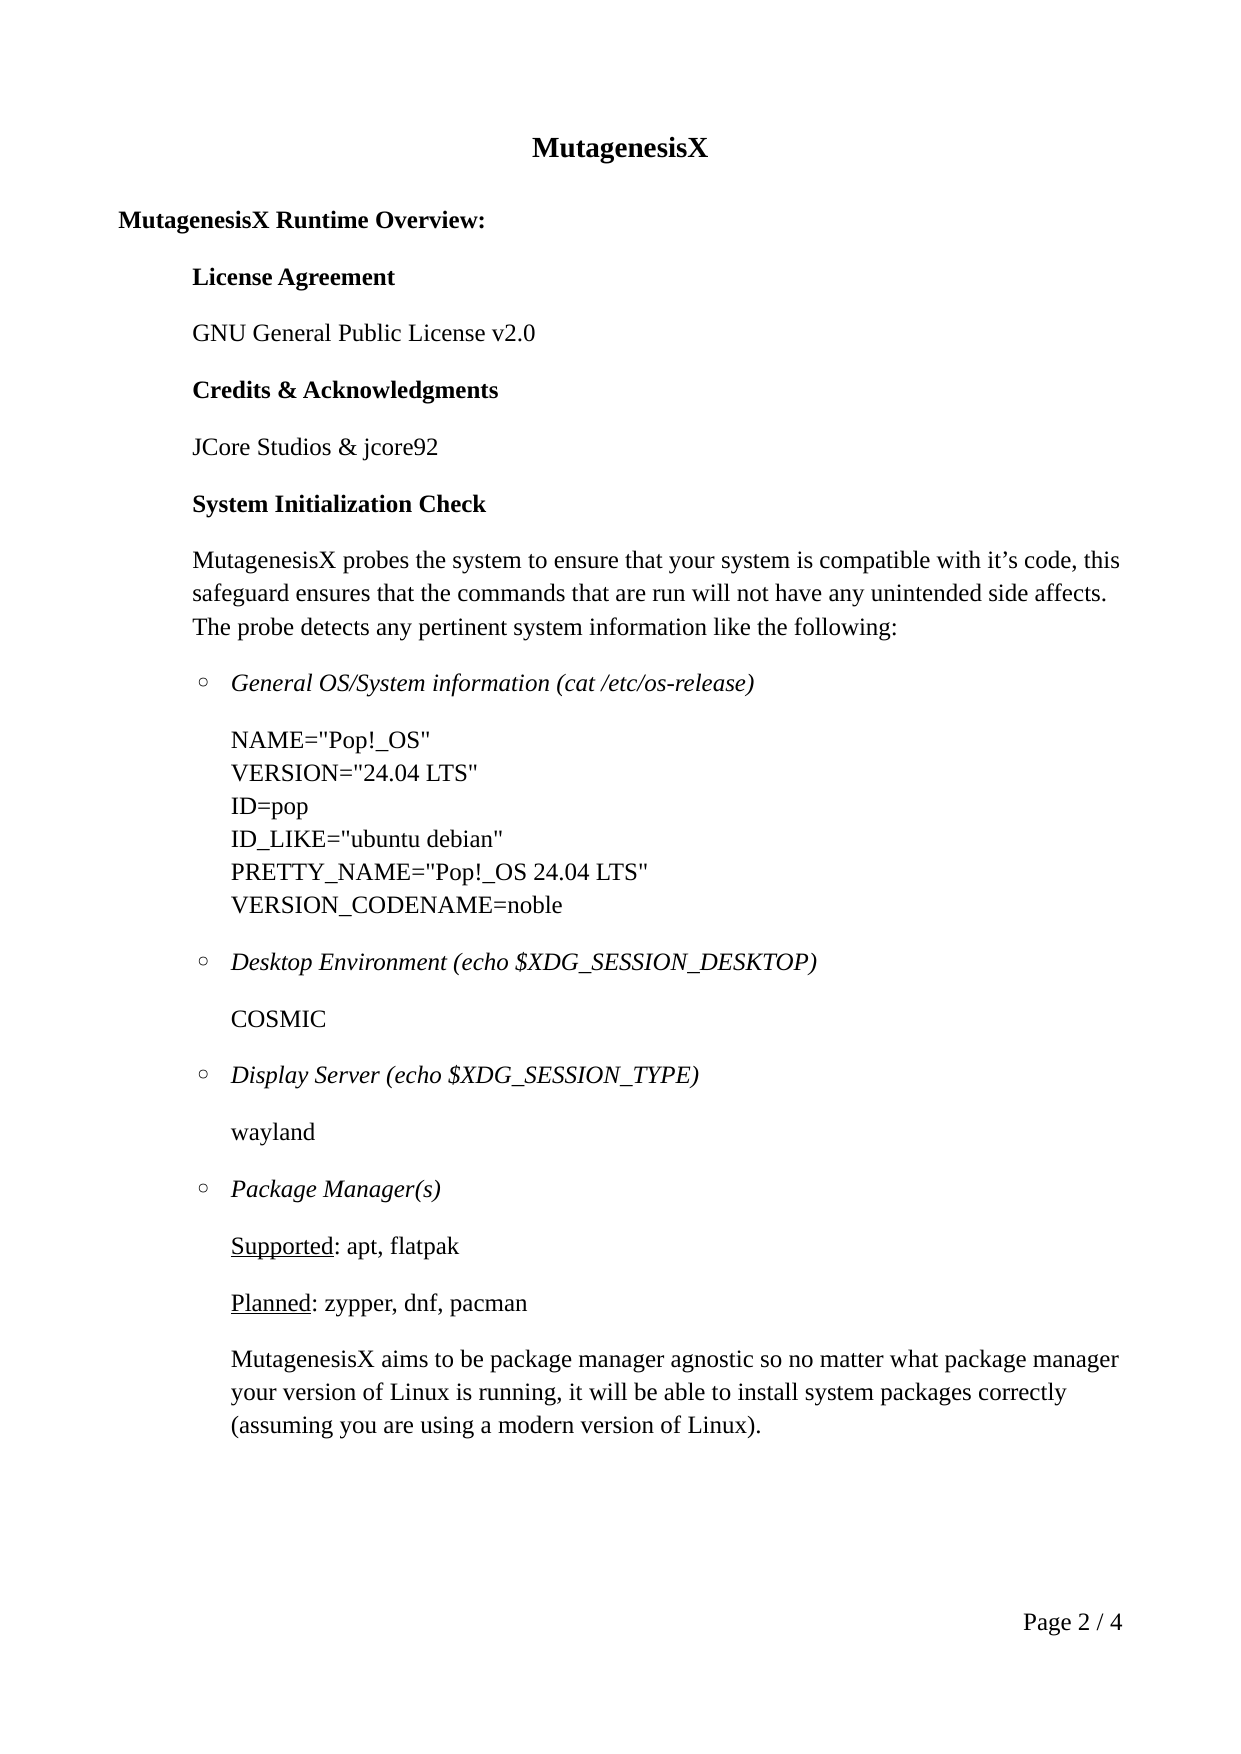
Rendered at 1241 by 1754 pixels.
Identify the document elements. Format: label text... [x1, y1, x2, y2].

list General OS/System information (cat /etc/os-release) [193, 668, 1122, 697]
list Planned: zypper, dnf, pacman [193, 1288, 1122, 1316]
text System Initialization Check [192, 489, 1122, 517]
list wayland [193, 1117, 1122, 1146]
text Credits & Acknowledgments [118, 375, 1122, 404]
text GNU General Public License v2.0 [118, 318, 1122, 347]
text MutagenesisX probes the system to ensure that your system is compatible with it’s code, this safeguard ensures that the commands that are run will not have any unintended side affects. The probe detects any pertinent system information like the following: [192, 546, 1122, 640]
list Package Manager(s) [193, 1174, 1122, 1203]
list Display Server (echo $XDG_SESSION_TYPE) [193, 1061, 1122, 1089]
list COSMIC [193, 1004, 1122, 1032]
list Supported: apt, flatpak [193, 1231, 1122, 1259]
list NAME="Pop!_OS" VERSION="24.04 LTS" ID=pop ID_LIKE="ubuntu debian" PRETTY_NAME="Pop!_OS 24.04 LTS" VERSION_CODENAME=noble [193, 725, 1122, 919]
list MutagenesisX aims to be package manager agnostic so no matter what package manager your version of Linux is running, it will be able to install system packages correctly (assuming you are using a modern version of Linux). [193, 1344, 1122, 1439]
text License Agreement [118, 262, 1122, 290]
text JCore Studios & jcore92 [118, 432, 1122, 461]
text MutagenesisX Runtime Overview: [118, 205, 1122, 234]
list Desktop Environment (echo $XDG_SESSION_DESKTOP) [193, 947, 1122, 976]
